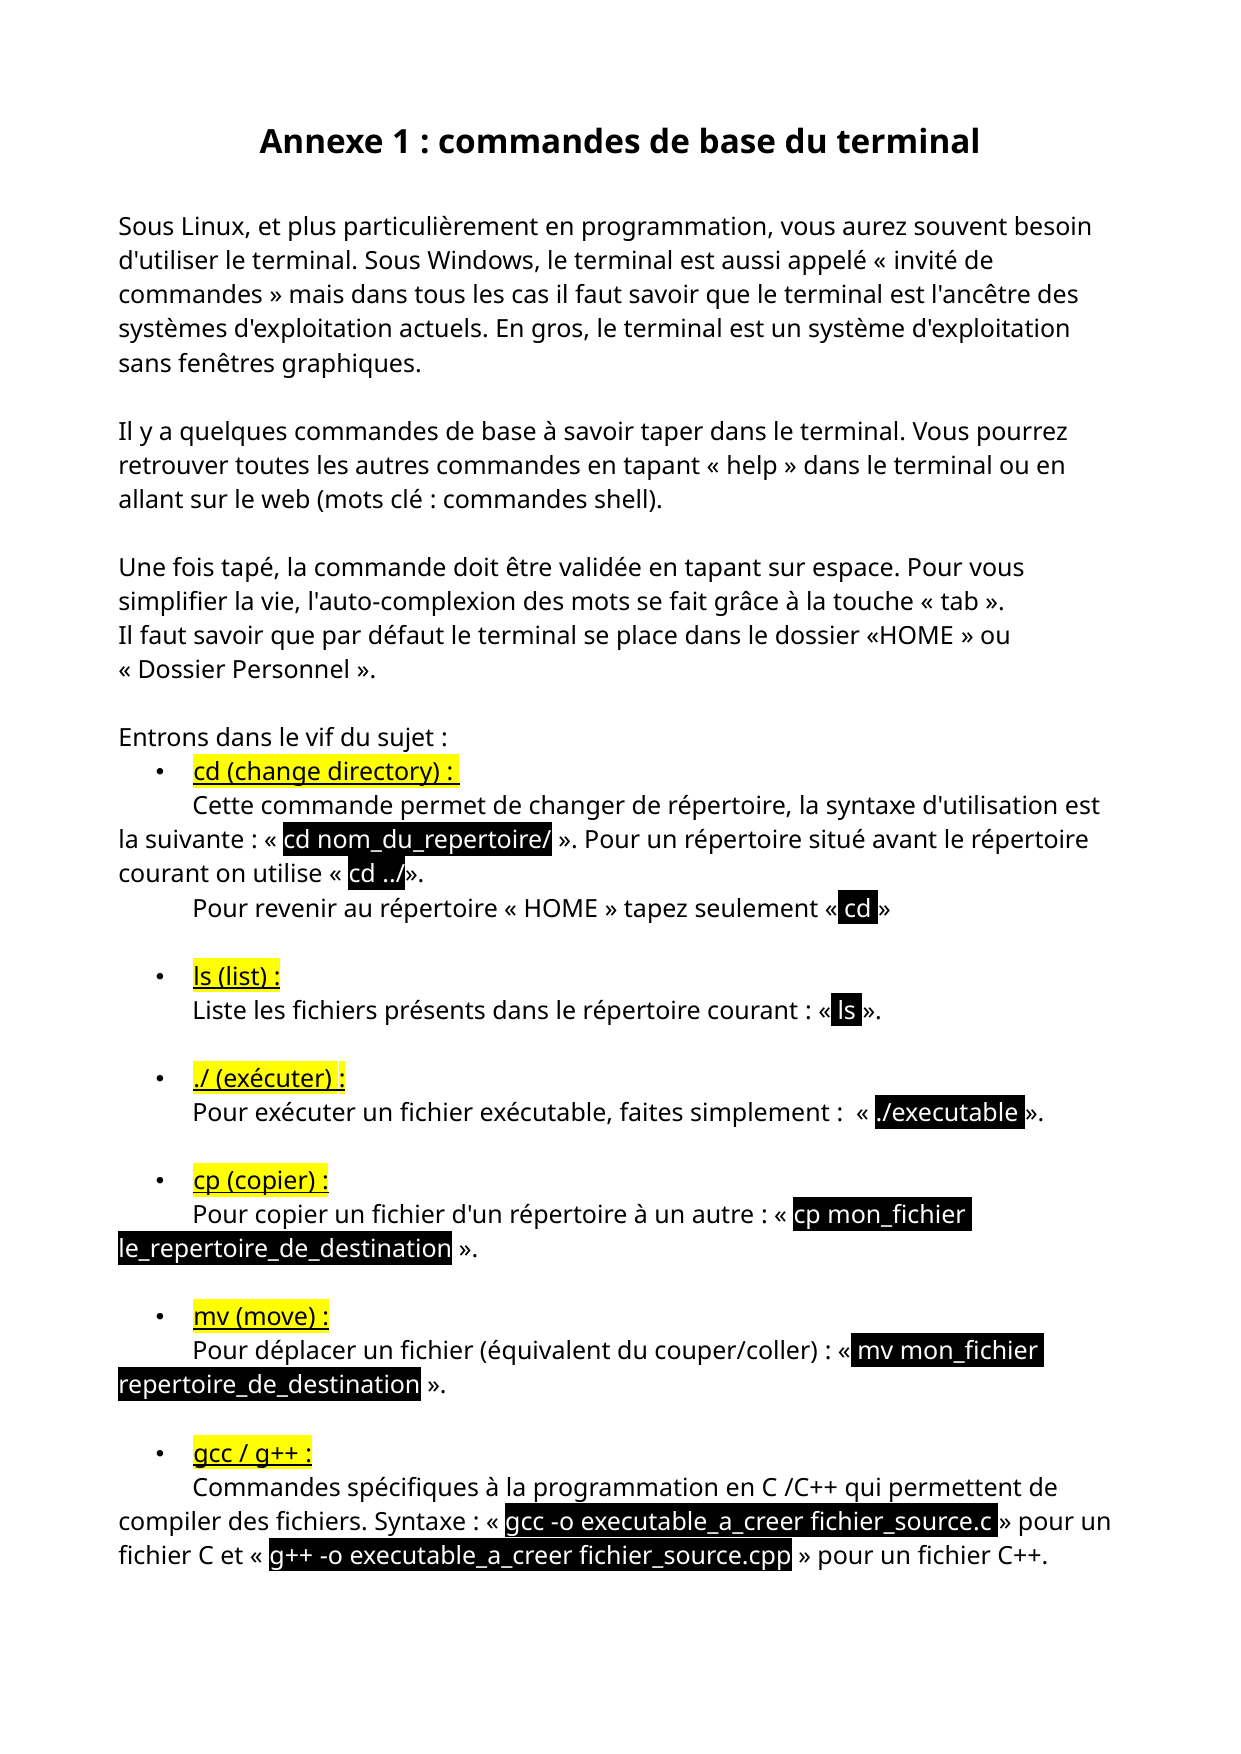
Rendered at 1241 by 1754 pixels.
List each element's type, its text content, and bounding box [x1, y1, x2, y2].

text Commandes spécifiques à la programmation en C /C++ qui permettent de compiler des fichiers. Syntaxe : « gcc -o executable_a_creer fichier_source.c » pour un fichier C et « g++ -o executable_a_creer fichier_source.cpp » pour un fichier C++. [118, 1469, 1122, 1571]
list ./ (exécuter) : [156, 1061, 1122, 1094]
text Pour copier un fichier d'un répertoire à un autre : « cp mon_fichier le_repertoire_de_destination ». [118, 1197, 1122, 1265]
list cd (change directory) : [156, 754, 1122, 788]
text Pour revenir au répertoire « HOME » tapez seulement « cd » [118, 890, 1122, 924]
text Sous Linux, et plus particulièrement en programmation, vous aurez souvent besoin d'utiliser le terminal. Sous Windows, le terminal est aussi appelé « invité de commandes » mais dans tous les cas il faut savoir que le terminal est l'ancêtre des systèmes d'exploitation actuels. En gros, le terminal est un système d'exploitation sans fenêtres graphiques. [118, 209, 1122, 379]
text Une fois tapé, la commande doit être validée en tapant sur espace. Pour vous simplifier la vie, l'auto-complexion des mots se fait grâce à la touche « tab ». [118, 549, 1122, 618]
text Cette commande permet de changer de répertoire, la syntaxe d'utilisation est la suivante : « cd nom_du_repertoire/ ». Pour un répertoire situé avant le répertoire courant on utilise « cd ../». [118, 788, 1122, 890]
text Pour déplacer un fichier (équivalent du couper/coller) : « mv mon_fichier repertoire_de_destination ». [118, 1333, 1122, 1401]
text Entrons dans le vif du sujet : [118, 720, 1122, 754]
list cp (copier) : [156, 1163, 1122, 1197]
list ls (list) : [156, 958, 1122, 992]
text Il faut savoir que par défaut le terminal se place dans le dossier «HOME » ou « Dossier Personnel ». [118, 618, 1122, 686]
list mv (move) : [156, 1299, 1122, 1333]
text Liste les fichiers présents dans le répertoire courant : « ls ». [118, 992, 1122, 1026]
text Annexe 1 : commandes de base du terminal [118, 118, 1122, 163]
list gcc / g++ : [156, 1435, 1122, 1469]
text Il y a quelques commandes de base à savoir taper dans le terminal. Vous pourrez retrouver toutes les autres commandes en tapant « help » dans le terminal ou en allant sur le web (mots clé : commandes shell). [118, 413, 1122, 516]
text Pour exécuter un fichier exécutable, faites simplement : « ./executable ». [118, 1094, 1122, 1129]
